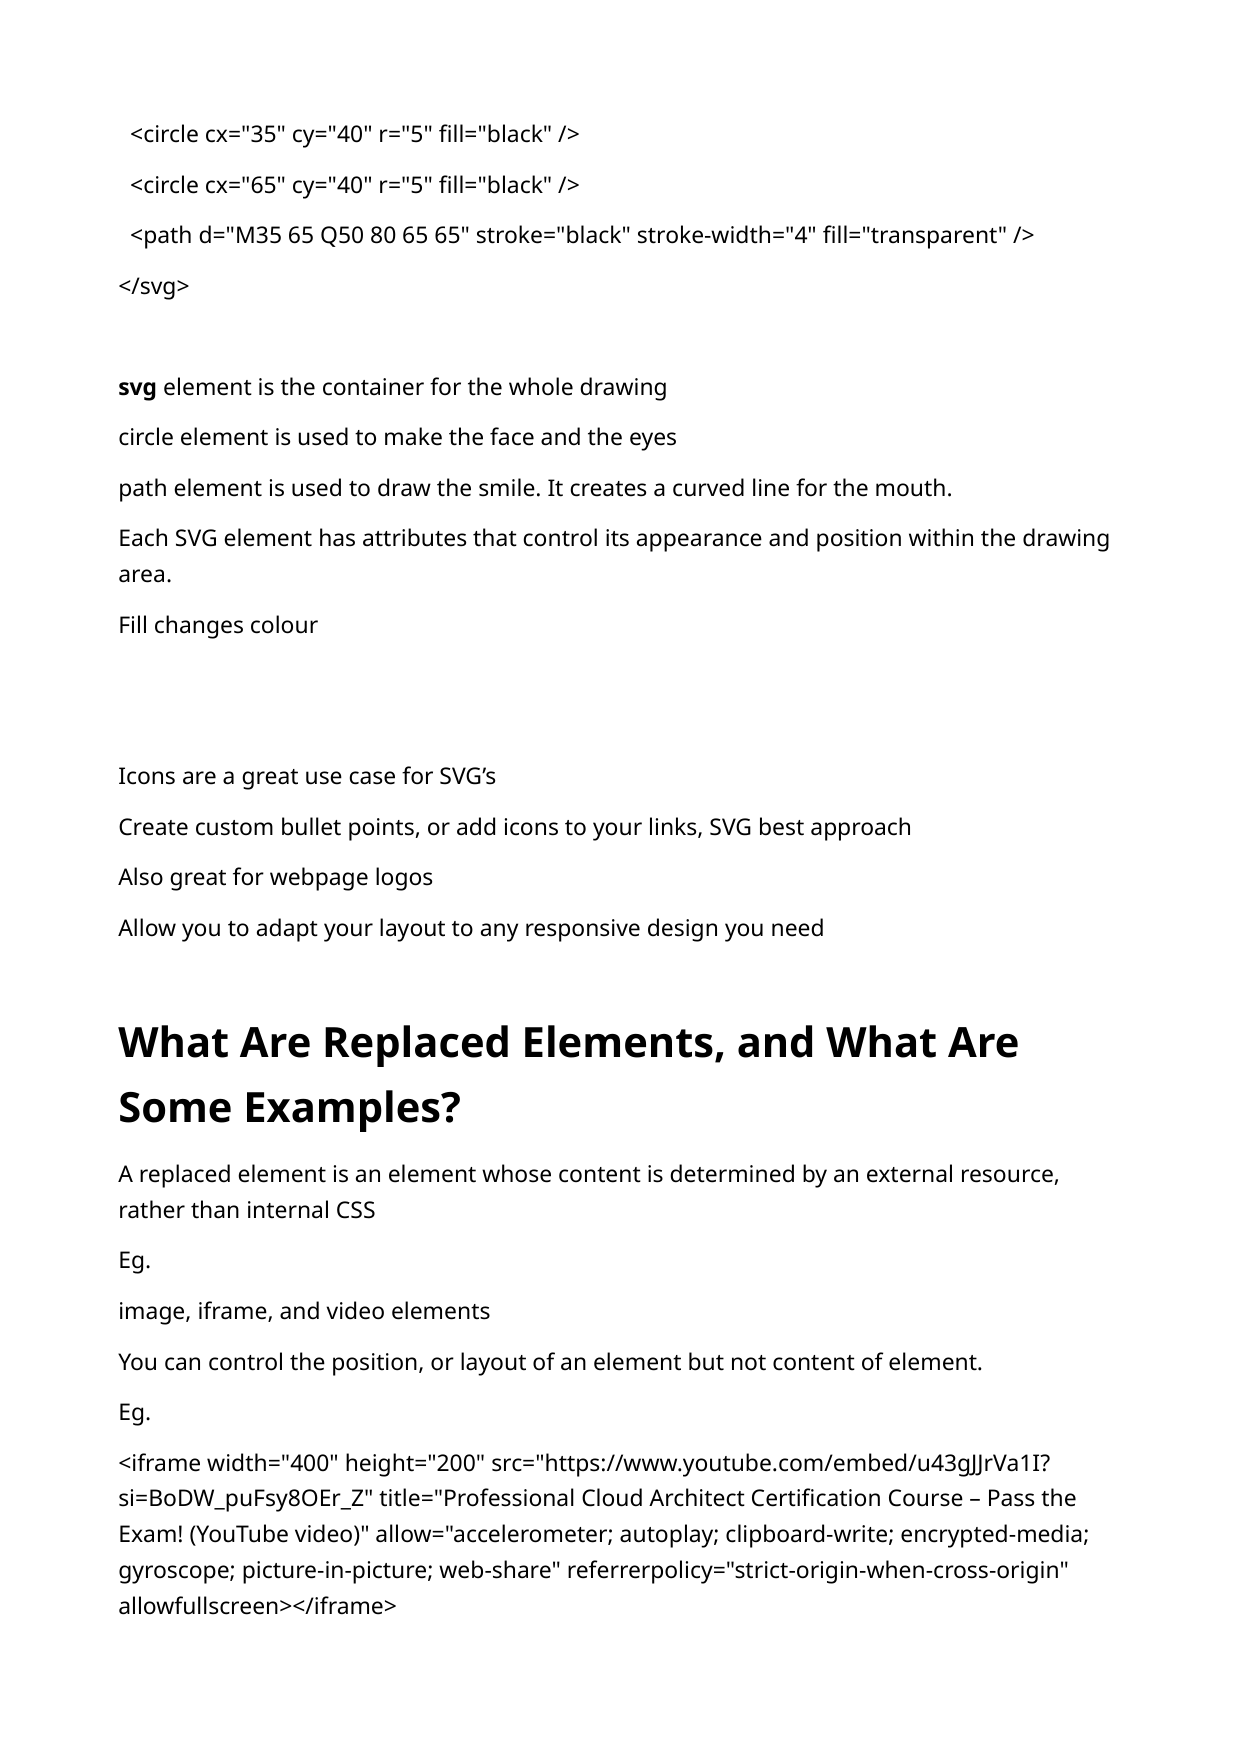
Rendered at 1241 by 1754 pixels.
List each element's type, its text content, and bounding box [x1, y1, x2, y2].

text image, iframe, and video elements [118, 1295, 1122, 1326]
text <circle cx="35" cy="40" r="5" fill="black" /> [118, 118, 1122, 149]
text Eg. [118, 1396, 1122, 1427]
text Also great for webpage logos [118, 861, 1122, 893]
text Eg. [118, 1244, 1122, 1276]
text <iframe width="400" height="200" src="https://www.youtube.com/embed/u43gJJrVa1I?si=BoDW_puFsy8OEr_Z" title="Professional Cloud Architect Certification Course – Pass the Exam! (YouTube video)" allow="accelerometer; autoplay; clipboard-write; encrypted-media; gyroscope; picture-in-picture; web-share" referrerpolicy="strict-origin-when-cross-origin" allowfullscreen></iframe> [118, 1446, 1122, 1621]
text svg element is the container for the whole drawing [118, 371, 1122, 402]
text circle element is used to make the face and the eyes [118, 421, 1122, 452]
text You can control the position, or layout of an element but not content of element. [118, 1345, 1122, 1377]
text Allow you to adapt your layout to any responsive design you need [118, 912, 1122, 943]
text Icons are a great use case for SVG’s [118, 760, 1122, 792]
text Fill changes colour [118, 609, 1122, 640]
text What Are Replaced Elements, and What Are Some Examples? [118, 1013, 1122, 1135]
text <circle cx="65" cy="40" r="5" fill="black" /> [118, 169, 1122, 200]
text path element is used to draw the smile. It creates a curved line for the mouth. [118, 472, 1122, 503]
text A replaced element is an element whose content is determined by an external resource, rather than internal CSS [118, 1158, 1122, 1225]
text <path d="M35 65 Q50 80 65 65" stroke="black" stroke-width="4" fill="transparent" /> [118, 219, 1122, 250]
text Create custom bullet points, or add icons to your links, SVG best approach [118, 811, 1122, 842]
text Each SVG element has attributes that control its appearance and position within the drawing area. [118, 522, 1122, 589]
text </svg> [118, 270, 1122, 301]
